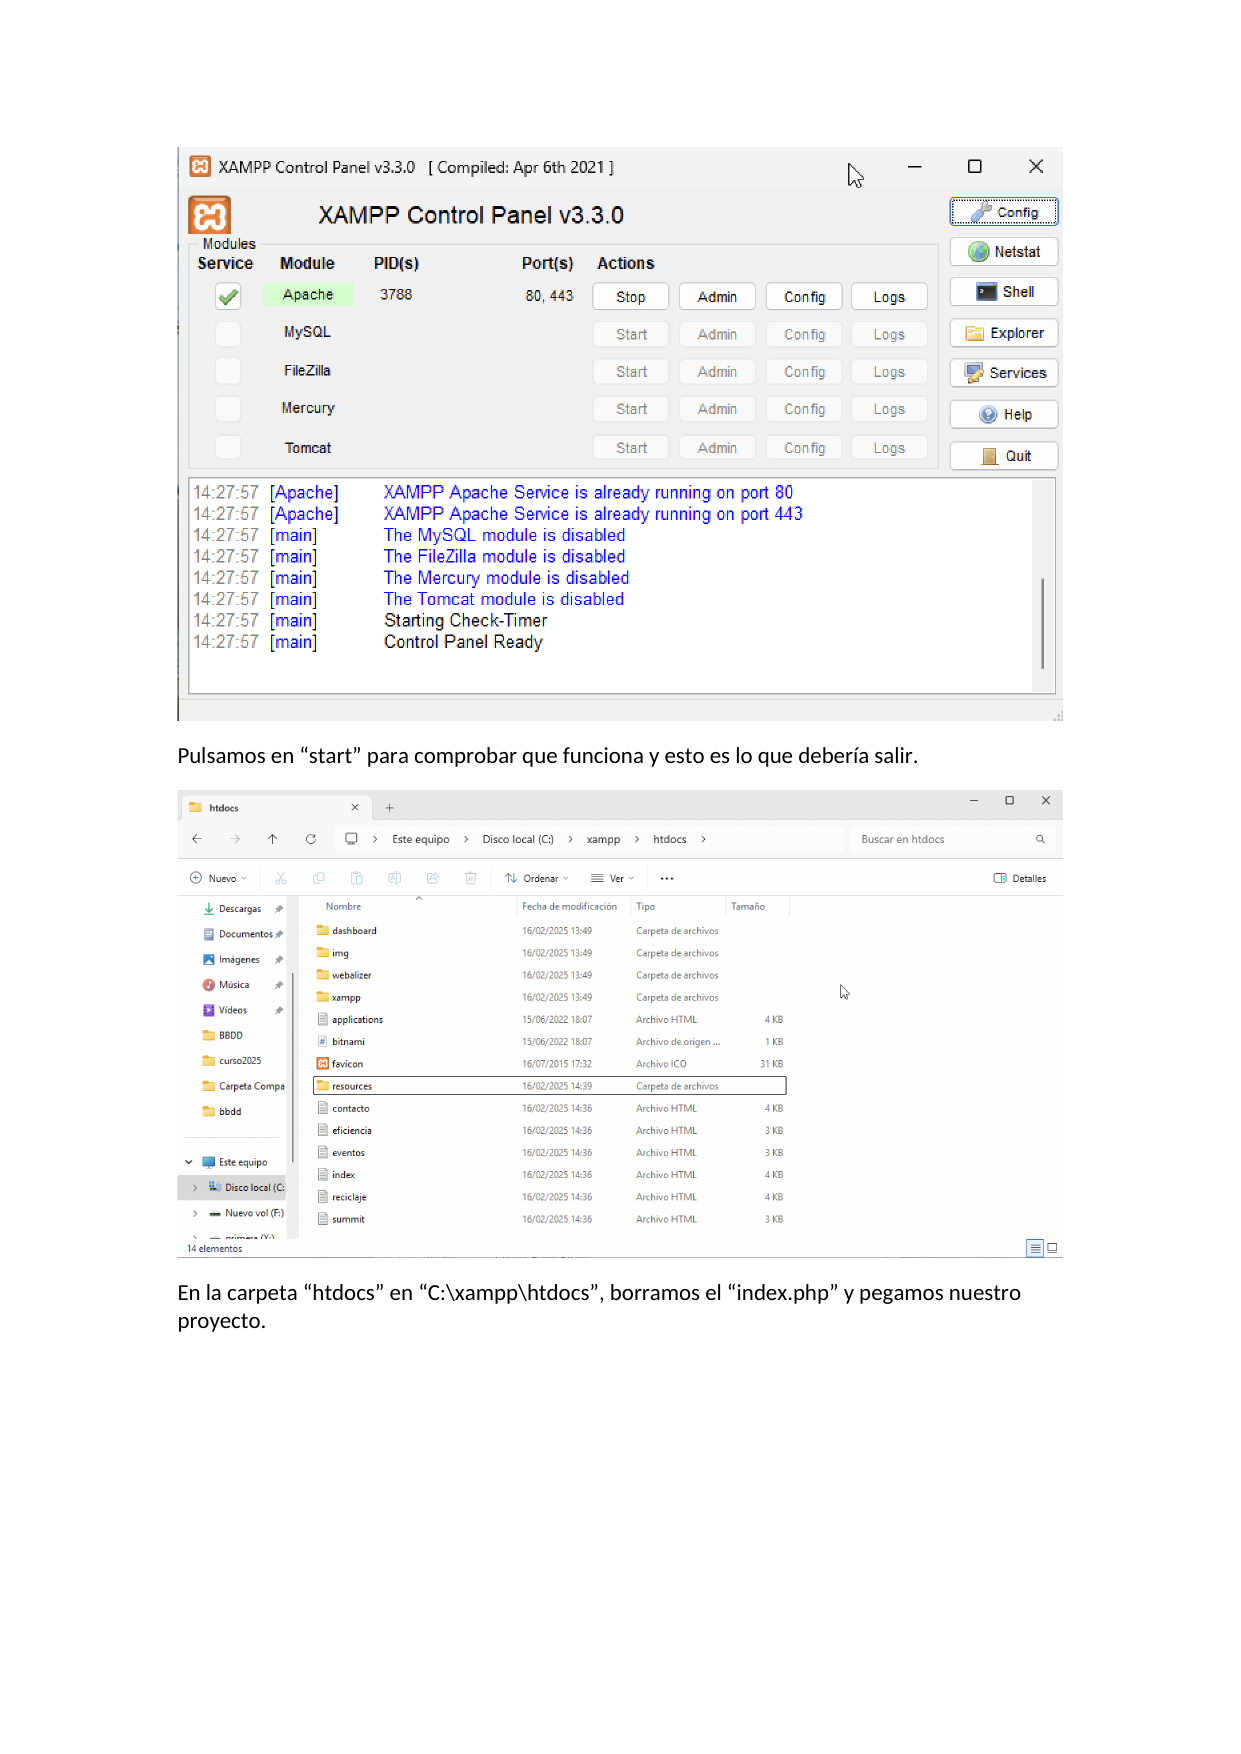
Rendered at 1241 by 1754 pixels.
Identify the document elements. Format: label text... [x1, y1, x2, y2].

picture [177, 790, 1063, 1258]
text En la carpeta “htdocs” en “C:\xampp\htdocs”, borramos el “index.php” y pegamos nuestro proyecto. [177, 1278, 1063, 1334]
text Pulsamos en “start” para comprobar que funciona y esto es lo que debería salir. [177, 741, 1063, 769]
picture [177, 147, 1063, 721]
